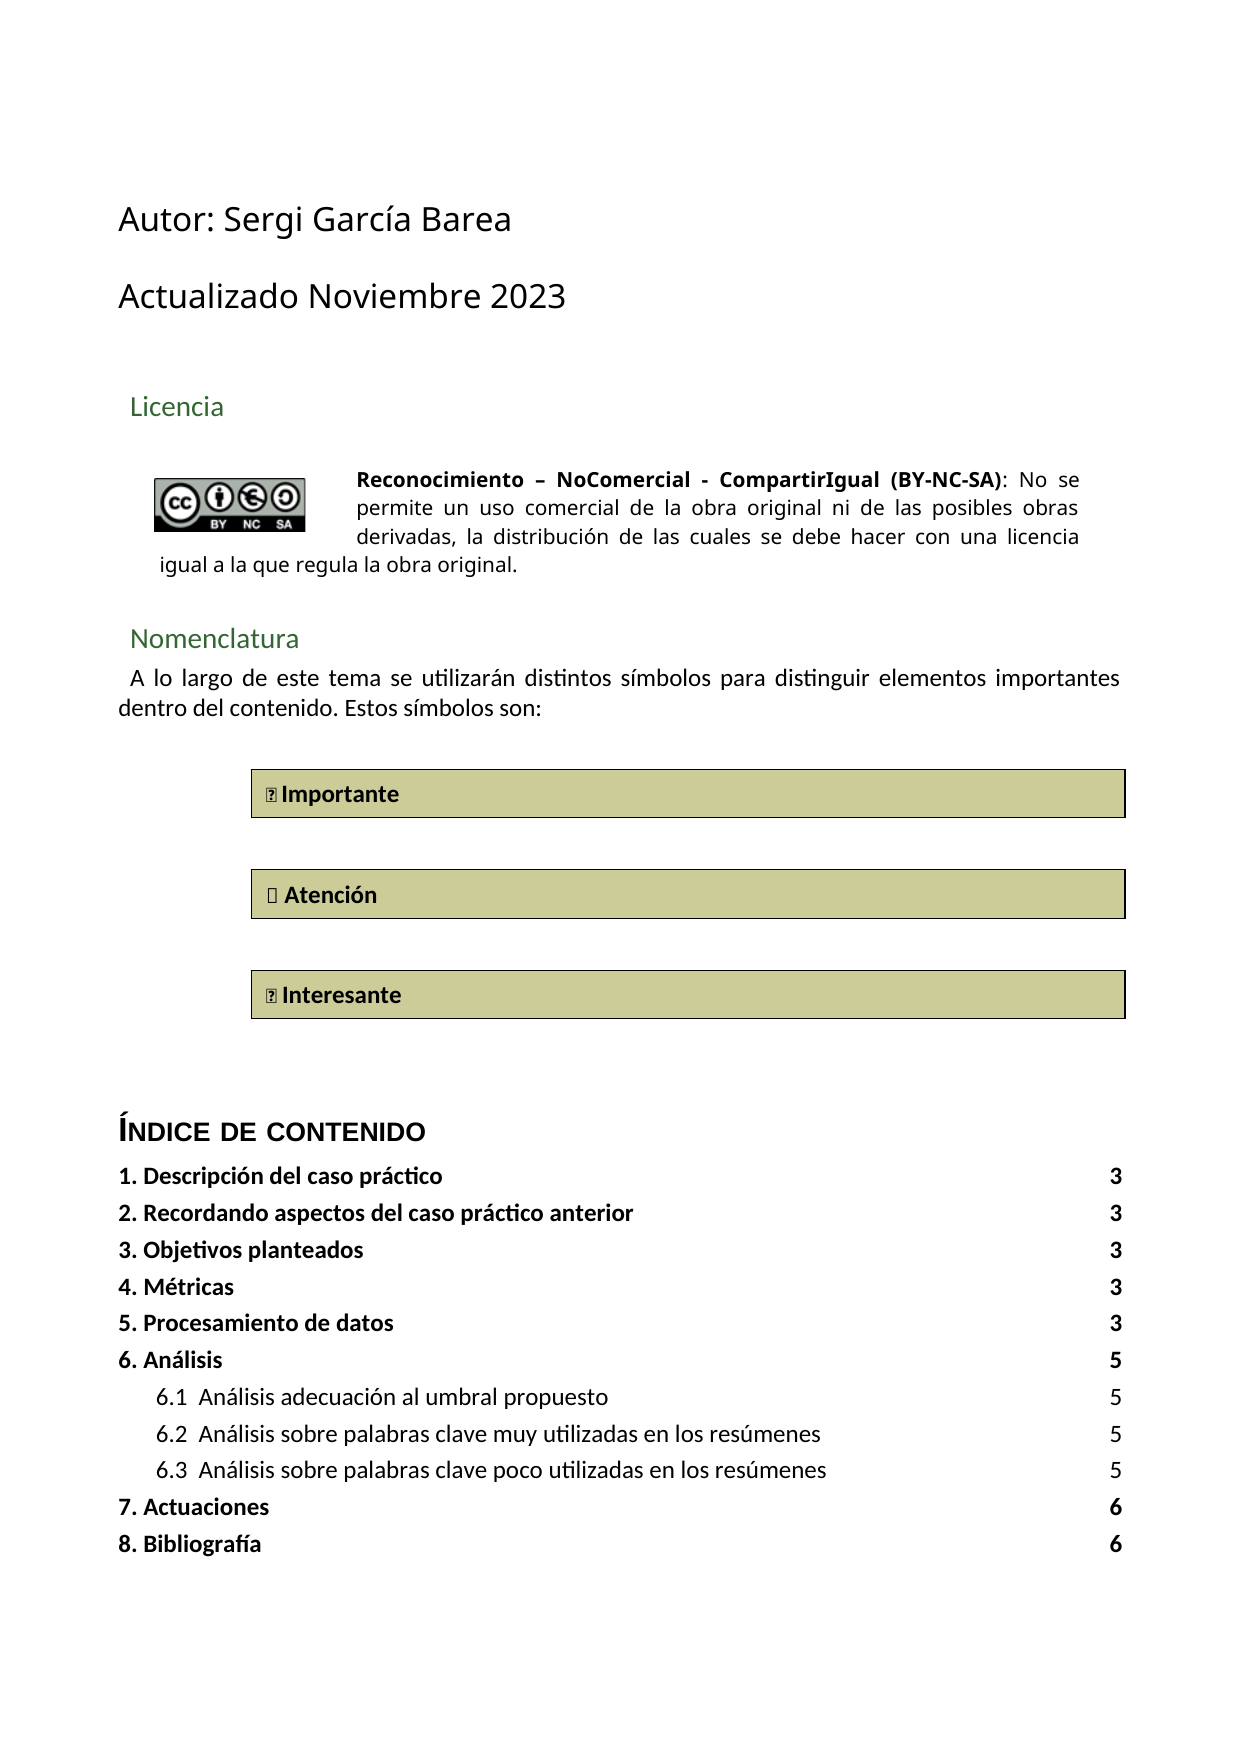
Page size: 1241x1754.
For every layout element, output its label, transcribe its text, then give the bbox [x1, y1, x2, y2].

text Nomenclatura [118, 620, 1122, 656]
text 6.1 Análisis adecuación al umbral propuesto 5 [156, 1381, 1122, 1412]
text 1. Descripción del caso práctico 3 [118, 1161, 1122, 1191]
text 5. Procesamiento de datos 3 [118, 1308, 1122, 1338]
text 3. Objetivos planteados 3 [118, 1234, 1122, 1264]
text Actualizado Noviembre 2023 [118, 273, 1122, 319]
text 2. Recordando aspectos del caso práctico anterior 3 [118, 1197, 1122, 1228]
text Licencia [118, 388, 1122, 423]
text 4. Métricas 3 [118, 1271, 1122, 1301]
text 💬 Interesante [252, 971, 1124, 1018]
text 7. Actuaciones 6 [118, 1491, 1122, 1522]
text Reconocimiento – NoComercial - CompartirIgual (BY-NC-SA): No se permite un uso comercial de la obra original ni de las posibles obras derivadas, la distribución de las cuales se debe hacer con una licencia igual a la que regula la obra original. [159, 465, 1080, 579]
text ❕ Atención [252, 870, 1124, 918]
text 6. Análisis 5 [118, 1344, 1122, 1375]
picture [154, 478, 306, 532]
text 📖 Importante [252, 770, 1124, 817]
text A lo largo de este tema se utilizarán distintos símbolos para distinguir elementos importantes dentro del contenido. Estos símbolos son: [118, 662, 1122, 723]
text Autor: Sergi García Barea [118, 196, 1122, 241]
text 6.2 Análisis sobre palabras clave muy utilizadas en los resúmenes 5 [156, 1418, 1122, 1448]
text 6.3 Análisis sobre palabras clave poco utilizadas en los resúmenes 5 [156, 1455, 1122, 1485]
text 8. Bibliografía 6 [118, 1528, 1122, 1559]
text Índice de contenido [118, 1109, 1122, 1148]
